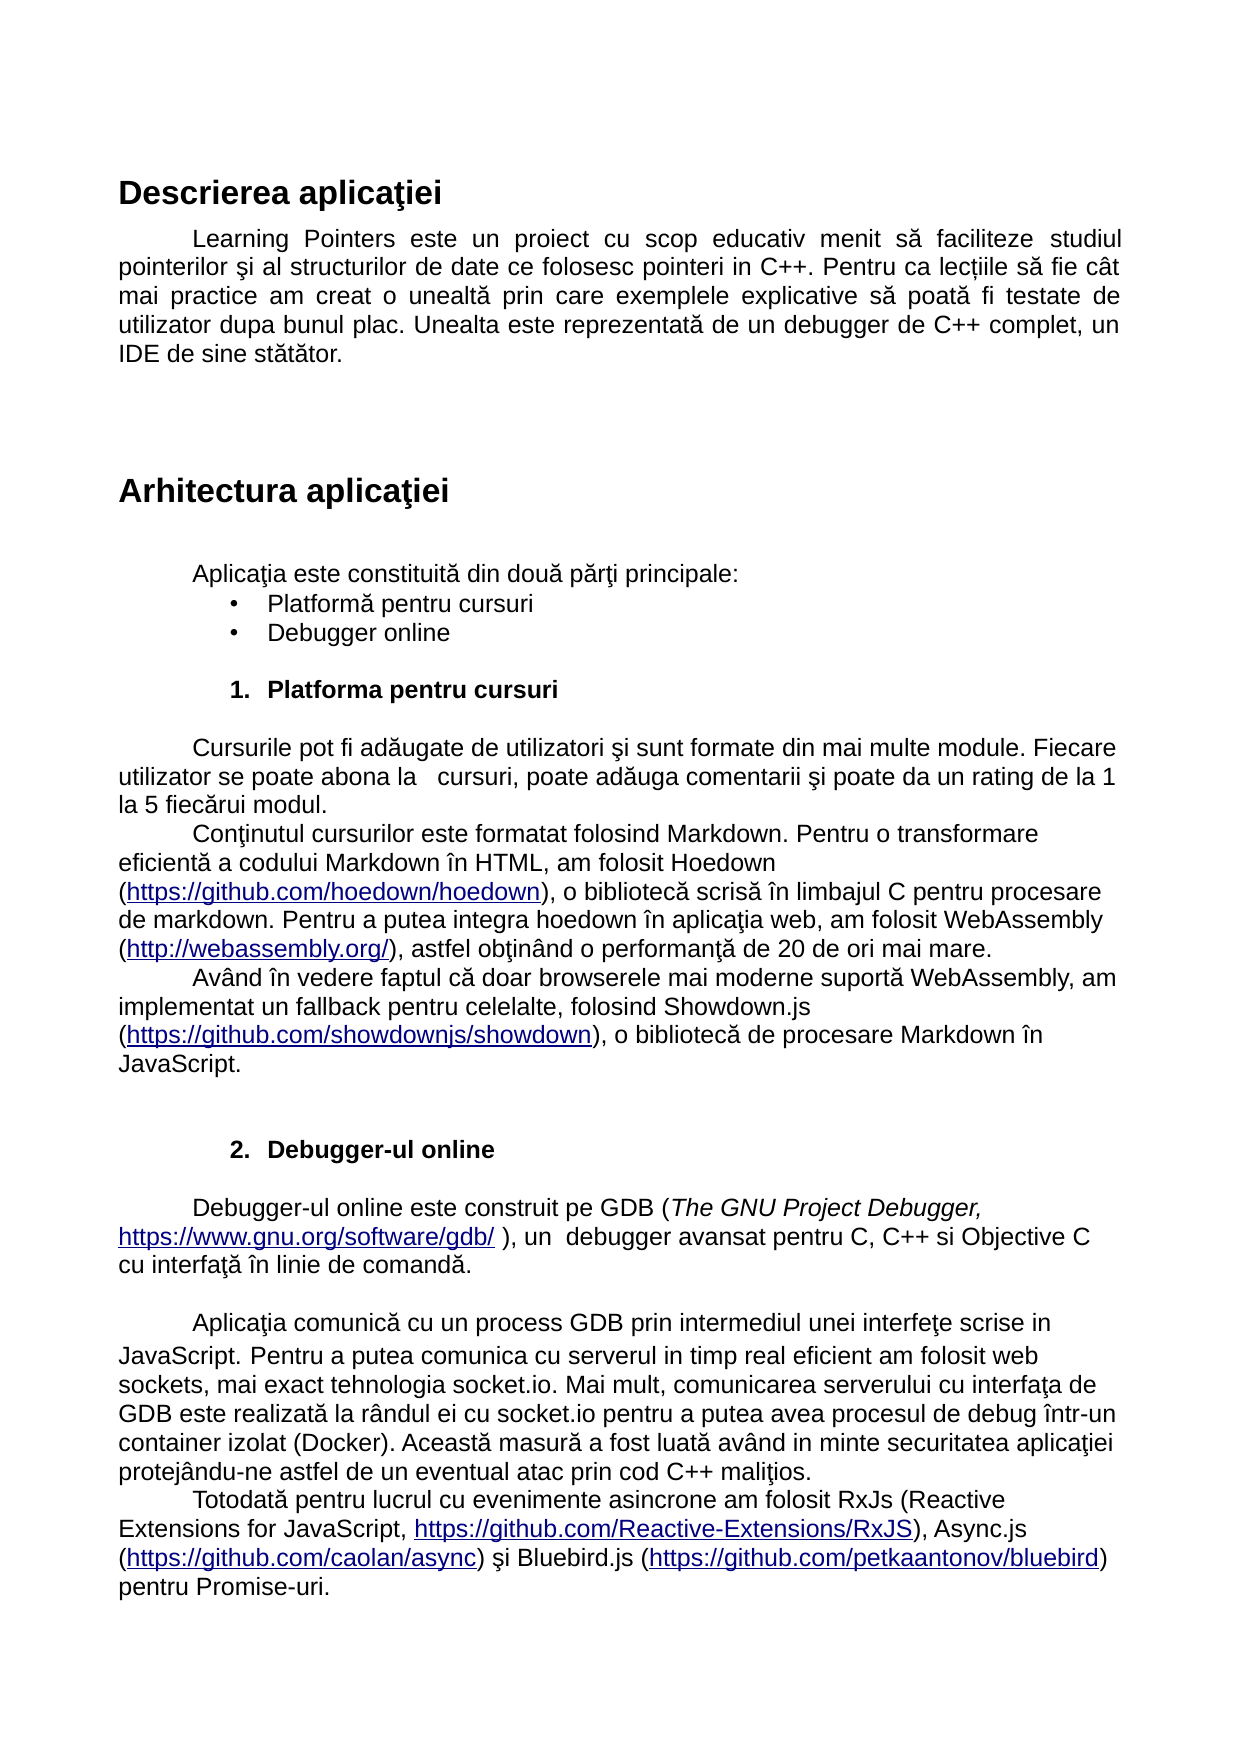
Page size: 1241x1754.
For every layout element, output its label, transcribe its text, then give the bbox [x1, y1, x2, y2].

list Debugger-ul online [229, 1136, 1122, 1164]
subtitle Arhitectura aplicaţiei [118, 471, 1122, 509]
text Debugger-ul online este construit pe GDB (The GNU Project Debugger, https://www.gnu.org/software/gdb/ ), un debugger avansat pentru C, C++ si Objective C cu interfaţă în linie de comandă. [118, 1193, 1122, 1279]
text Totodată pentru lucrul cu evenimente asincrone am folosit RxJs (Reactive Extensions for JavaScript, https://github.com/Reactive-Extensions/RxJS), Async.js (https://github.com/caolan/async) şi Bluebird.js (https://github.com/petkaantonov/bluebird) pentru Promise-uri. [118, 1485, 1122, 1600]
text Aplicaţia este constituită din două părţi principale: [118, 556, 1122, 589]
subtitle Descrierea aplicaţiei [118, 172, 1122, 211]
text Având în vedere faptul că doar browserele mai moderne suportă WebAssembly, am implementat un fallback pentru celelalte, folosind Showdown.js (https://github.com/showdownjs/showdown), o bibliotecă de procesare Markdown în JavaScript. [118, 963, 1122, 1078]
text Learning Pointers este un proiect cu scop educativ menit să faciliteze studiul pointerilor şi al structurilor de date ce folosesc pointeri in C++. Pentru ca lecțiile să fie cât mai practice am creat o unealtă prin care exemplele explicative să poată fi testate de utilizator dupa bunul plac. Unealta este reprezentată de un debugger de C++ complet, un IDE de sine stătător. [118, 224, 1122, 367]
list Debugger online [229, 618, 1122, 647]
list Platforma pentru cursuri [229, 676, 1122, 704]
list Platformă pentru cursuri [229, 589, 1122, 618]
text Aplicaţia comunică cu un process GDB prin intermediul unei interfeţe scrise in JavaScript. Pentru a putea comunica cu serverul in timp real eficient am folosit web sockets, mai exact tehnologia socket.io. Mai mult, comunicarea serverului cu interfaţa de GDB este realizată la rândul ei cu socket.io pentru a putea avea procesul de debug într-un container izolat (Docker). Această masură a fost luată având in minte securitatea aplicaţiei protejându-ne astfel de un eventual atac prin cod C++ maliţios. [118, 1308, 1122, 1485]
text Conţinutul cursurilor este formatat folosind Markdown. Pentru o transformare eficientă a codului Markdown în HTML, am folosit Hoedown (https://github.com/hoedown/hoedown), o bibliotecă scrisă în limbajul C pentru procesare de markdown. Pentru a putea integra hoedown în aplicaţia web, am folosit WebAssembly (http://webassembly.org/), astfel obţinând o performanţă de 20 de ori mai mare. [118, 819, 1122, 963]
text Cursurile pot fi adăugate de utilizatori şi sunt formate din mai multe module. Fiecare utilizator se poate abona la cursuri, poate adăuga comentarii şi poate da un rating de la 1 la 5 fiecărui modul. [118, 733, 1122, 819]
